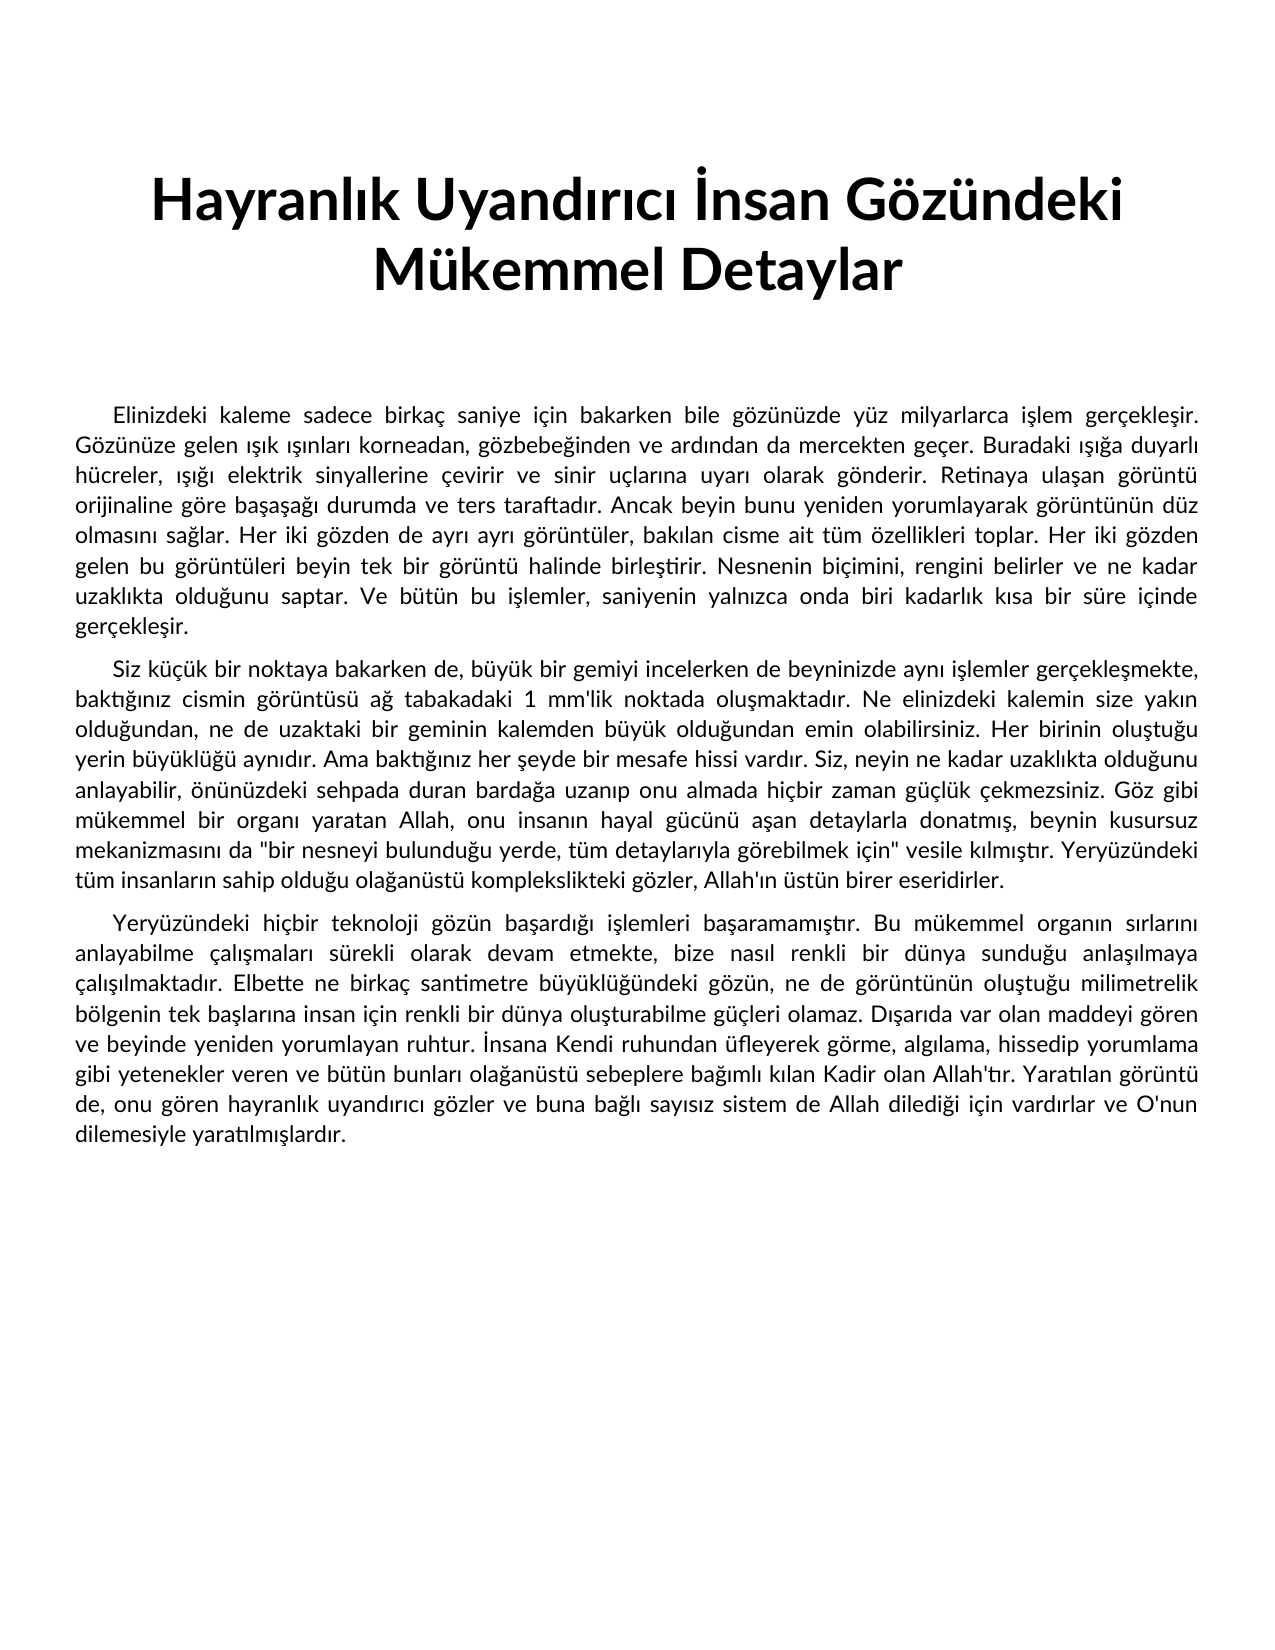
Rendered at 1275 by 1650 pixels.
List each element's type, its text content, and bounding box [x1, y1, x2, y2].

text Yeryüzündeki hiçbir teknoloji gözün başardığı işlemleri başaramamıştır. Bu mükemmel organın sırlarını anlayabilme çalışmaları sürekli olarak devam etmekte, bize nasıl renkli bir dünya sunduğu anlaşılmaya çalışılmaktadır. Elbette ne birkaç santimetre büyüklüğündeki gözün, ne de görüntünün oluştuğu milimetrelik bölgenin tek başlarına insan için renkli bir dünya oluşturabilme güçleri olamaz. Dışarıda var olan maddeyi gören ve beyinde yeniden yorumlayan ruhtur. İnsana Kendi ruhundan üfleyerek görme, algılama, hissedip yorumlama gibi yetenekler veren ve bütün bunları olağanüstü sebeplere bağımlı kılan Kadir olan Allah'tır. Yaratılan görüntü de, onu gören hayranlık uyandırıcı gözler ve buna bağlı sayısız sistem de Allah dilediği için vardırlar ve O'nun dilemesiyle yaratılmışlardır. [75, 909, 1200, 1148]
text Siz küçük bir noktaya bakarken de, büyük bir gemiyi incelerken de beyninizde aynı işlemler gerçekleşmekte, baktığınız cismin görüntüsü ağ tabakadaki 1 mm'lik noktada oluşmaktadır. Ne elinizdeki kalemin size yakın olduğundan, ne de uzaktaki bir geminin kalemden büyük olduğundan emin olabilirsiniz. Her birinin oluştuğu yerin büyüklüğü aynıdır. Ama baktığınız her şeyde bir mesafe hissi vardır. Siz, neyin ne kadar uzaklıkta olduğunu anlayabilir, önünüzdeki sehpada duran bardağa uzanıp onu almada hiçbir zaman güçlük çekmezsiniz. Göz gibi mükemmel bir organı yaratan Allah, onu insanın hayal gücünü aşan detaylarla donatmış, beynin kusursuz mekanizmasını da "bir nesneyi bulunduğu yerde, tüm detaylarıyla görebilmek için" vesile kılmıştır. Yeryüzündeki tüm insanların sahip olduğu olağanüstü komplekslikteki gözler, Allah'ın üstün birer eseridirler. [75, 654, 1200, 893]
text Elinizdeki kaleme sadece birkaç saniye için bakarken bile gözünüzde yüz milyarlarca işlem gerçekleşir. Gözünüze gelen ışık ışınları korneadan, gözbebeğinden ve ardından da mercekten geçer. Buradaki ışığa duyarlı hücreler, ışığı elektrik sinyallerine çevirir ve sinir uçlarına uyarı olarak gönderir. Retinaya ulaşan görüntü orijinaline göre başaşağı durumda ve ters taraftadır. Ancak beyin bunu yeniden yorumlayarak görüntünün düz olmasını sağlar. Her iki gözden de ayrı ayrı görüntüler, bakılan cisme ait tüm özellikleri toplar. Her iki gözden gelen bu görüntüleri beyin tek bir görüntü halinde birleştirir. Nesnenin biçimini, rengini belirler ve ne kadar uzaklıkta olduğunu saptar. Ve bütün bu işlemler, saniyenin yalnızca onda biri kadarlık kısa bir süre içinde gerçekleşir. [75, 400, 1200, 639]
subtitle Hayranlık Uyandırıcı İnsan Gözündeki Mükemmel Detaylar [75, 162, 1200, 302]
